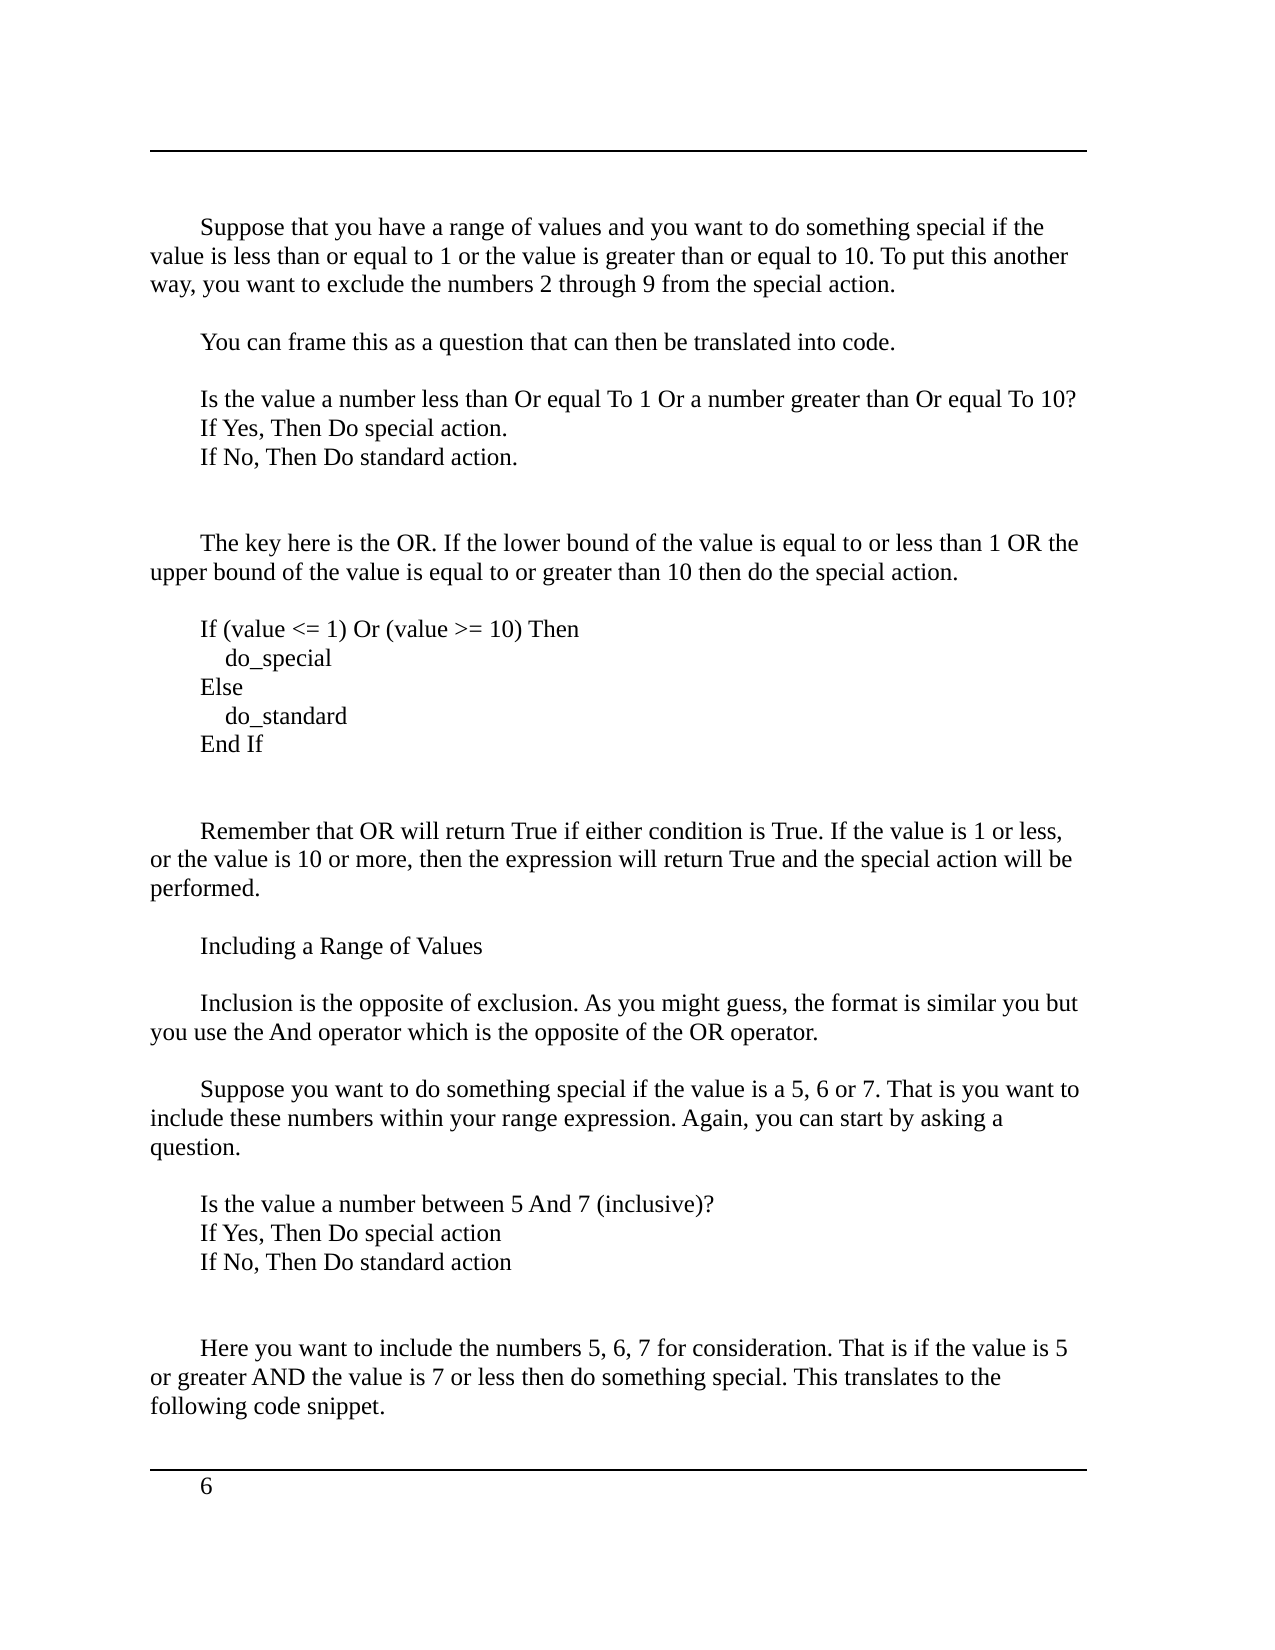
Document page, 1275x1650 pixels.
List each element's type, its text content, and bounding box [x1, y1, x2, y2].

text do_standard [150, 701, 1087, 729]
text The key here is the OR. If the lower bound of the value is equal to or less than 1 OR the upper bound of the value is equal to or greater than 10 then do the special action. [150, 528, 1087, 586]
text Here you want to include the numbers 5, 6, 7 for consideration. That is if the value is 5 or greater AND the value is 7 or less then do something special. This translates to the following code snippet. [150, 1333, 1087, 1419]
text Else [150, 672, 1087, 701]
text Remember that OR will return True if either condition is True. If the value is 1 or less, or the value is 10 or more, then the expression will return True and the special action will be performed. [150, 816, 1087, 902]
text Inclusion is the opposite of exclusion. As you might guess, the format is similar you but you use the And operator which is the opposite of the OR operator. [150, 988, 1087, 1046]
text End If [150, 729, 1087, 758]
text You can frame this as a question that can then be translated into code. [150, 327, 1087, 356]
text If Yes, Then Do special action [150, 1218, 1087, 1247]
text If No, Then Do standard action [150, 1247, 1087, 1276]
text Is the value a number between 5 And 7 (inclusive)? [150, 1189, 1087, 1218]
text If (value <= 1) Or (value >= 10) Then [150, 614, 1087, 643]
text If No, Then Do standard action. [150, 442, 1087, 471]
text Including a Range of Values [150, 931, 1087, 959]
text Is the value a number less than Or equal To 1 Or a number greater than Or equal To 10? [150, 384, 1087, 413]
text do_special [150, 643, 1087, 672]
text Suppose you want to do something special if the value is a 5, 6 or 7. That is you want to include these numbers within your range expression. Again, you can start by asking a question. [150, 1074, 1087, 1161]
text If Yes, Then Do special action. [150, 413, 1087, 442]
text Suppose that you have a range of values and you want to do something special if the value is less than or equal to 1 or the value is greater than or equal to 10. To put this another way, you want to exclude the numbers 2 through 9 from the special action. [150, 212, 1087, 298]
